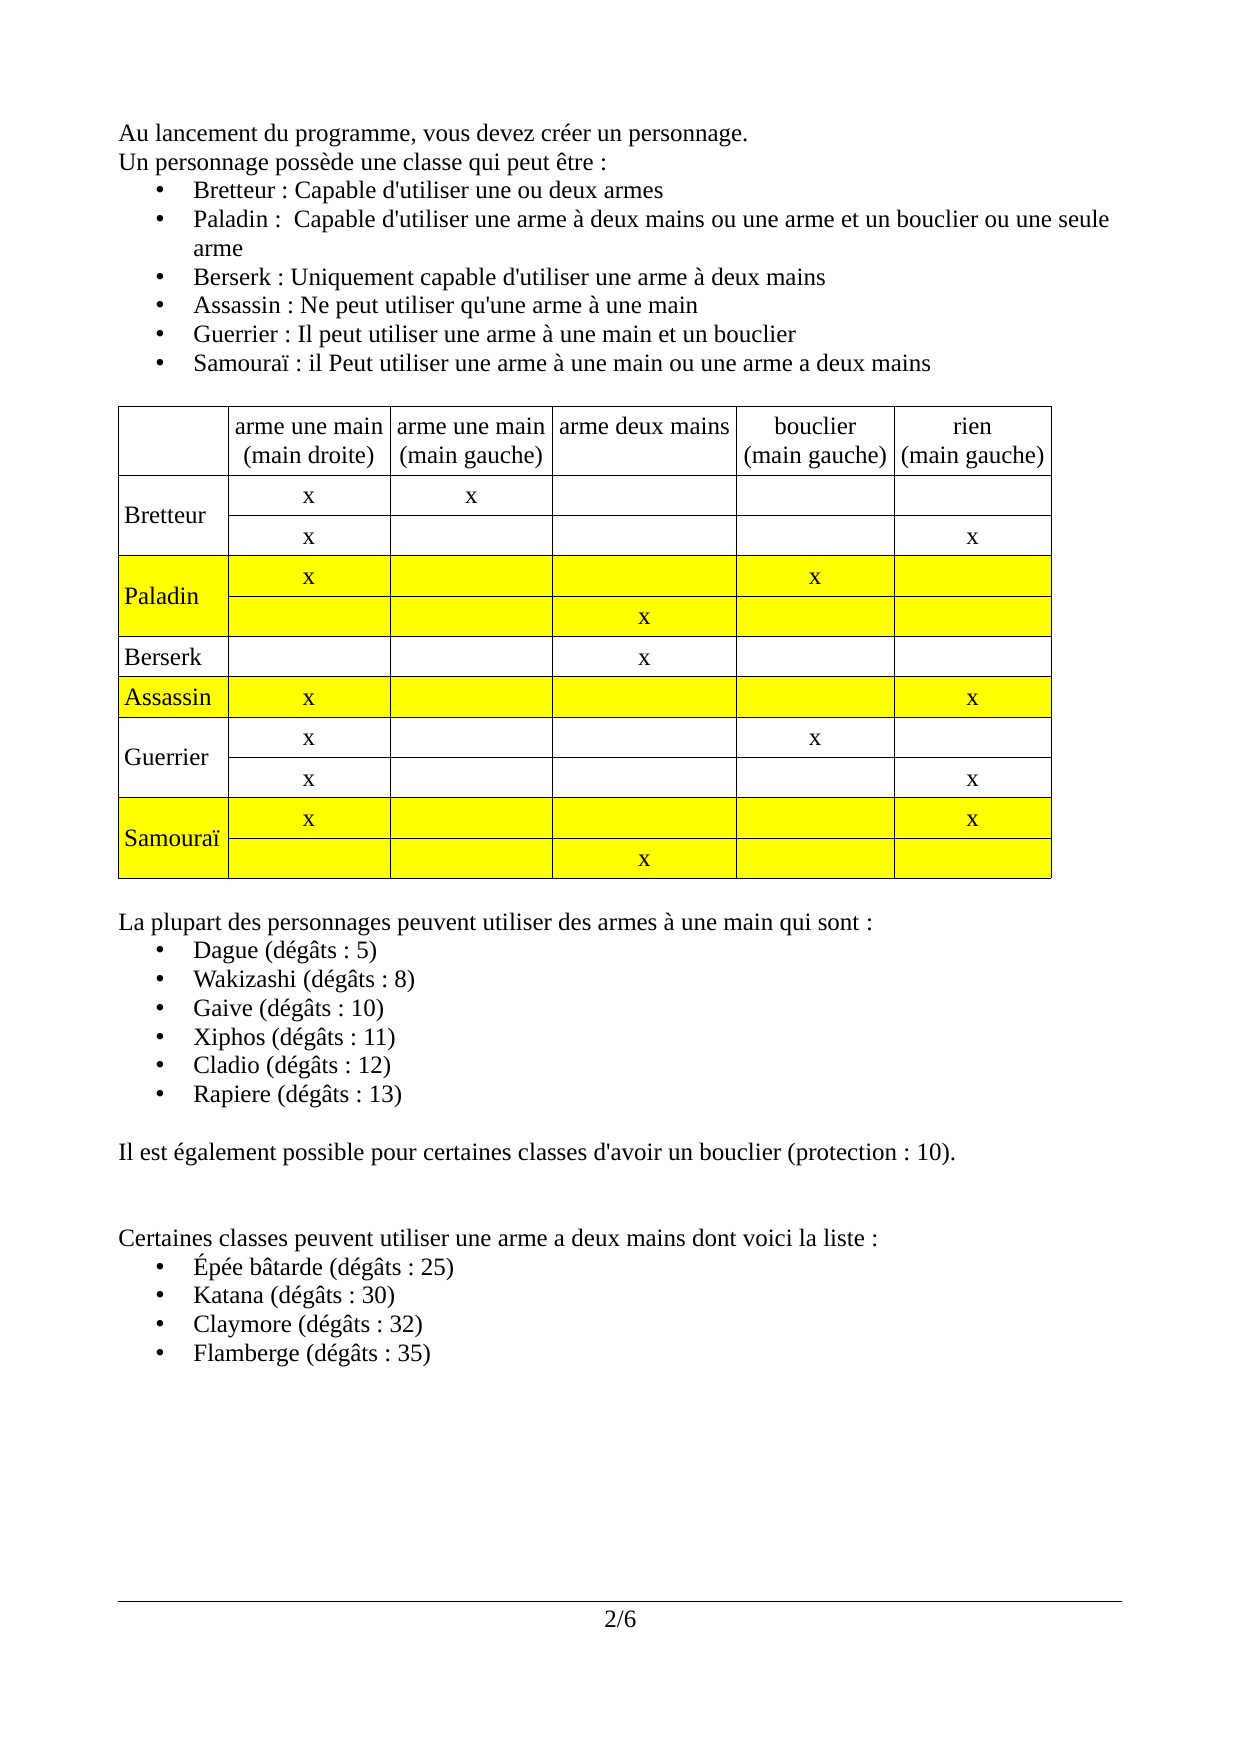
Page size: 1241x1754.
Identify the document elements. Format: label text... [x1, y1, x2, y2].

table_cell x [895, 516, 1051, 555]
list Bretteur : Capable d'utiliser une ou deux armes [156, 176, 1122, 204]
table_header [119, 407, 228, 475]
table_cell x [229, 718, 390, 757]
table_cell [391, 677, 552, 717]
list Guerrier : Il peut utiliser une arme à une main et un bouclier [156, 319, 1122, 348]
table_cell [553, 718, 736, 757]
table_cell [229, 597, 390, 636]
list Dague (dégâts : 5) [156, 935, 1122, 964]
table_cell x [229, 556, 390, 596]
table_cell x [229, 798, 390, 837]
table_cell [391, 597, 552, 636]
list Épée bâtarde (dégâts : 25) [156, 1252, 1122, 1280]
table_cell [737, 839, 894, 878]
table_cell [895, 476, 1051, 515]
table_cell x [895, 758, 1051, 797]
list Claymore (dégâts : 32) [156, 1309, 1122, 1338]
text Certaines classes peuvent utiliser une arme a deux mains dont voici la liste : [118, 1223, 1122, 1252]
list Wakizashi (dégâts : 8) [156, 964, 1122, 993]
table_cell [391, 758, 552, 797]
table_header arme une main (main gauche) [391, 407, 552, 475]
table_cell [737, 798, 894, 837]
table_cell x [229, 516, 390, 555]
table_cell [737, 476, 894, 515]
table_cell [391, 516, 552, 555]
table_cell [391, 637, 552, 676]
table_cell [895, 597, 1051, 636]
list Samouraï : il Peut utiliser une arme à une main ou une arme a deux mains [156, 348, 1122, 377]
table_cell [737, 516, 894, 555]
table_header bouclier (main gauche) [737, 407, 894, 475]
list Cladio (dégâts : 12) [156, 1050, 1122, 1079]
table_cell [553, 476, 736, 515]
table_cell Guerrier [119, 718, 228, 797]
table_cell Assassin [119, 677, 228, 717]
table_cell x [553, 597, 736, 636]
table_cell [895, 556, 1051, 596]
table_cell [553, 516, 736, 555]
table_cell x [737, 556, 894, 596]
table_cell [737, 637, 894, 676]
table_cell [391, 718, 552, 757]
text Il est également possible pour certaines classes d'avoir un bouclier (protection : 10). [118, 1137, 1122, 1165]
table_header rien (main gauche) [895, 407, 1051, 475]
list Paladin : Capable d'utiliser une arme à deux mains ou une arme et un bouclier ou une seule arme [156, 204, 1122, 262]
table_cell x [737, 718, 894, 757]
table_cell [737, 677, 894, 717]
list Katana (dégâts : 30) [156, 1280, 1122, 1309]
table_cell Paladin [119, 556, 228, 636]
table_cell x [553, 637, 736, 676]
table_cell [737, 597, 894, 636]
table_cell Samouraï [119, 798, 228, 878]
table_cell x [229, 476, 390, 515]
table_cell [553, 677, 736, 717]
list Gaive (dégâts : 10) [156, 993, 1122, 1022]
table_cell [229, 839, 390, 878]
text La plupart des personnages peuvent utiliser des armes à une main qui sont : [118, 907, 1122, 935]
table_header arme deux mains [553, 407, 736, 475]
table_cell [895, 718, 1051, 757]
table_cell x [229, 677, 390, 717]
table_cell [391, 798, 552, 837]
table_cell [553, 758, 736, 797]
table_cell [553, 556, 736, 596]
table_cell [737, 758, 894, 797]
table_cell [391, 556, 552, 596]
table_cell Berserk [119, 637, 228, 676]
list Rapiere (dégâts : 13) [156, 1079, 1122, 1108]
list Berserk : Uniquement capable d'utiliser une arme à deux mains [156, 262, 1122, 291]
table_cell [391, 839, 552, 878]
table_cell Bretteur [119, 476, 228, 555]
table_cell x [895, 798, 1051, 837]
table_cell [895, 637, 1051, 676]
list Xiphos (dégâts : 11) [156, 1022, 1122, 1050]
text Au lancement du programme, vous devez créer un personnage. [118, 118, 1122, 147]
table_cell x [391, 476, 552, 515]
list Assassin : Ne peut utiliser qu'une arme à une main [156, 291, 1122, 319]
table_cell [229, 637, 390, 676]
text Un personnage possède une classe qui peut être : [118, 147, 1122, 176]
list Flamberge (dégâts : 35) [156, 1338, 1122, 1367]
table_cell [553, 798, 736, 837]
table_header arme une main (main droite) [229, 407, 390, 475]
table_cell [895, 839, 1051, 878]
table_cell x [553, 839, 736, 878]
table_cell x [895, 677, 1051, 717]
table_cell x [229, 758, 390, 797]
